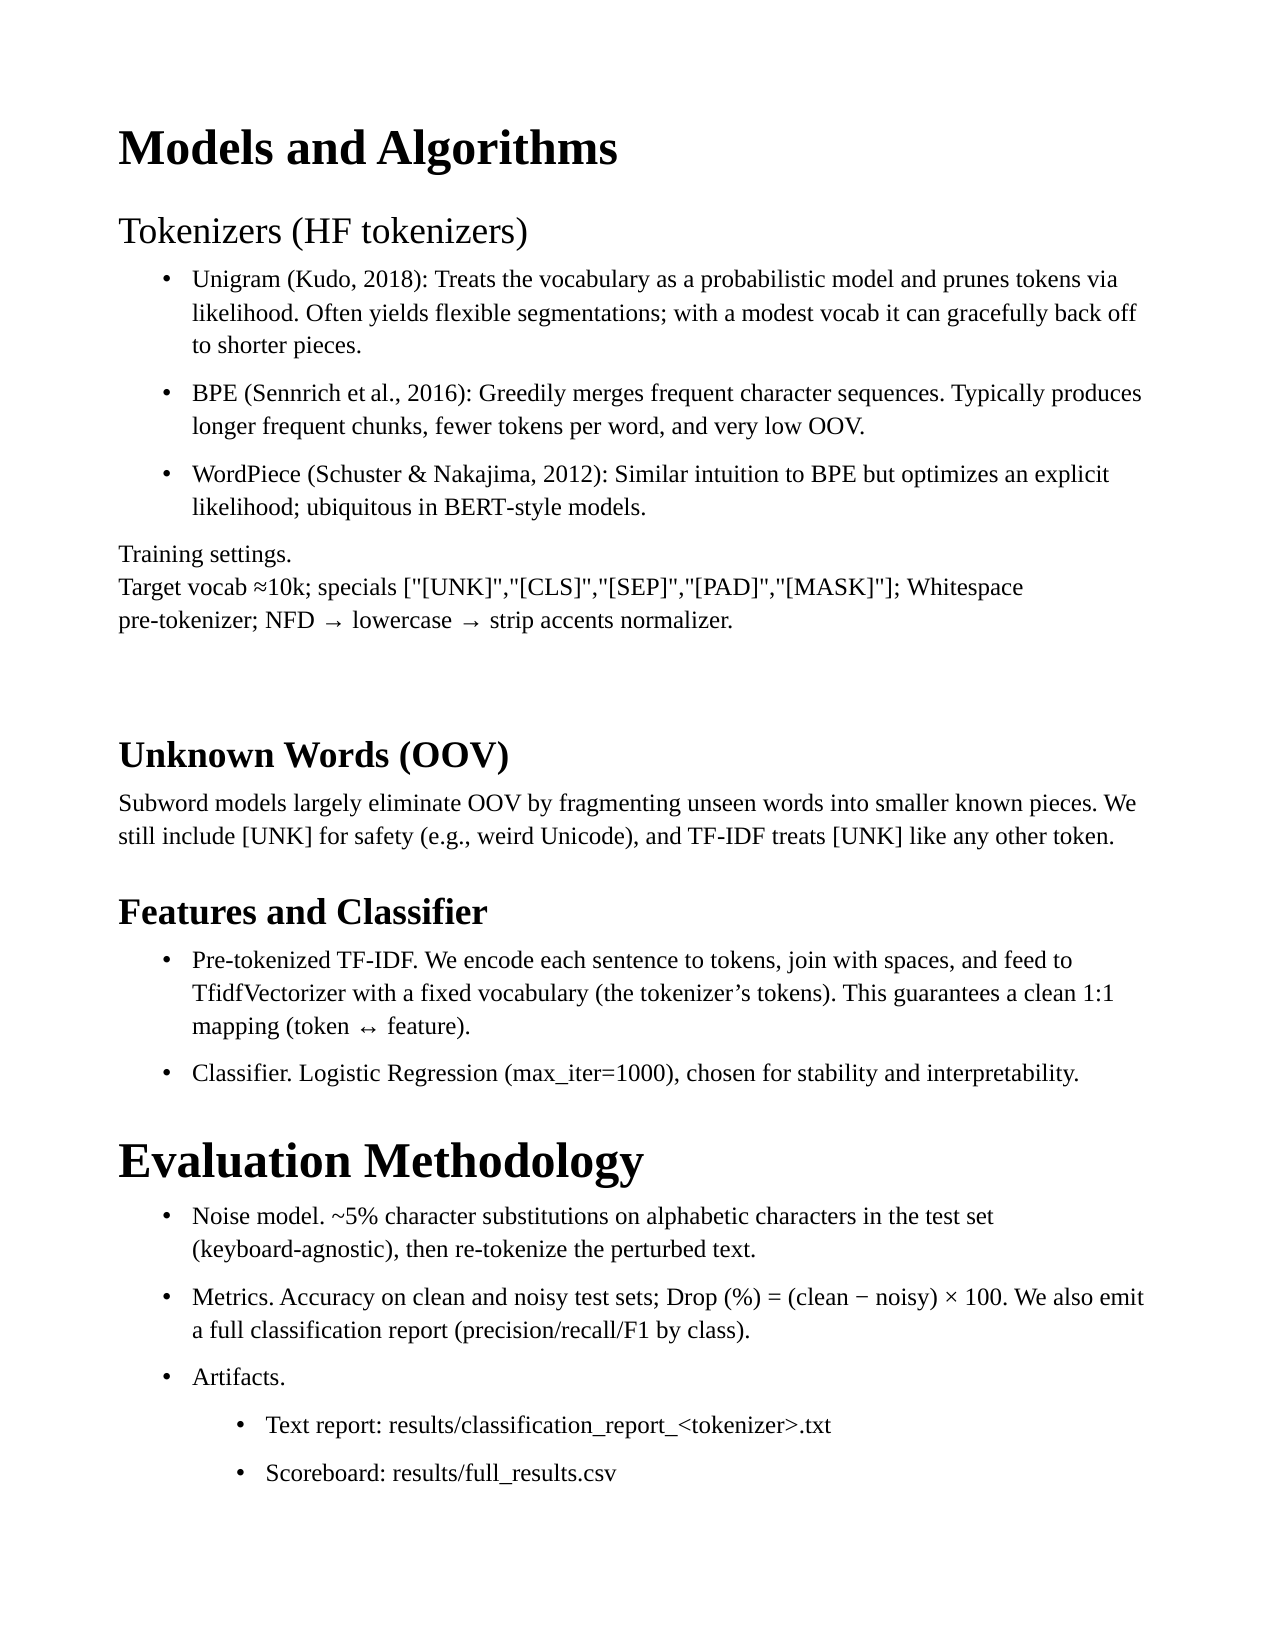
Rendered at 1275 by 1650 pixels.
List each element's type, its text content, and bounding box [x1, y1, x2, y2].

subtitle Models and Algorithms [118, 118, 1157, 176]
subtitle Tokenizers (HF tokenizers) [118, 209, 1157, 252]
list Classifier. Logistic Regression (max_iter=1000), chosen for stability and interpretability. [162, 1058, 1157, 1087]
list Metrics. Accuracy on clean and noisy test sets; Drop (%) = (clean − noisy) × 100. We also emit a full classification report (precision/recall/F1 by class). [162, 1282, 1157, 1343]
list Text report: results/classification_report_<tokenizer>.txt [236, 1410, 1157, 1439]
list BPE (Sennrich et al., 2016): Greedily merges frequent character sequences. Typically produces longer frequent chunks, fewer tokens per word, and very low OOV. [162, 378, 1157, 440]
subtitle Features and Classifier [118, 889, 1157, 932]
list Noise model. ~5% character substitutions on alphabetic characters in the test set (keyboard‑agnostic), then re‑tokenize the perturbed text. [162, 1201, 1157, 1263]
subtitle Unknown Words (OOV) [118, 732, 1157, 775]
list Unigram (Kudo, 2018): Treats the vocabulary as a probabilistic model and prunes tokens via likelihood. Often yields flexible segmentations; with a modest vocab it can gracefully back off to shorter pieces. [162, 264, 1157, 359]
list Scoreboard: results/full_results.csv [236, 1458, 1157, 1486]
text Training settings. Target vocab ≈10k; specials ["[UNK]","[CLS]","[SEP]","[PAD]","[MASK]"]; Whitespace pre‑tokenizer; NFD → lowercase → strip accents normalizer. [118, 539, 1157, 634]
list Artifacts. [162, 1362, 1157, 1391]
text Subword models largely eliminate OOV by fragmenting unseen words into smaller known pieces. We still include [UNK] for safety (e.g., weird Unicode), and TF‑IDF treats [UNK] like any other token. [118, 788, 1157, 849]
list Pre‑tokenized TF‑IDF. We encode each sentence to tokens, join with spaces, and feed to TfidfVectorizer with a fixed vocabulary (the tokenizer’s tokens). This guarantees a clean 1:1 mapping (token ↔ feature). [162, 945, 1157, 1040]
subtitle Evaluation Methodology [118, 1131, 1157, 1189]
list WordPiece (Schuster & Nakajima, 2012): Similar intuition to BPE but optimizes an explicit likelihood; ubiquitous in BERT‑style models. [162, 459, 1157, 521]
